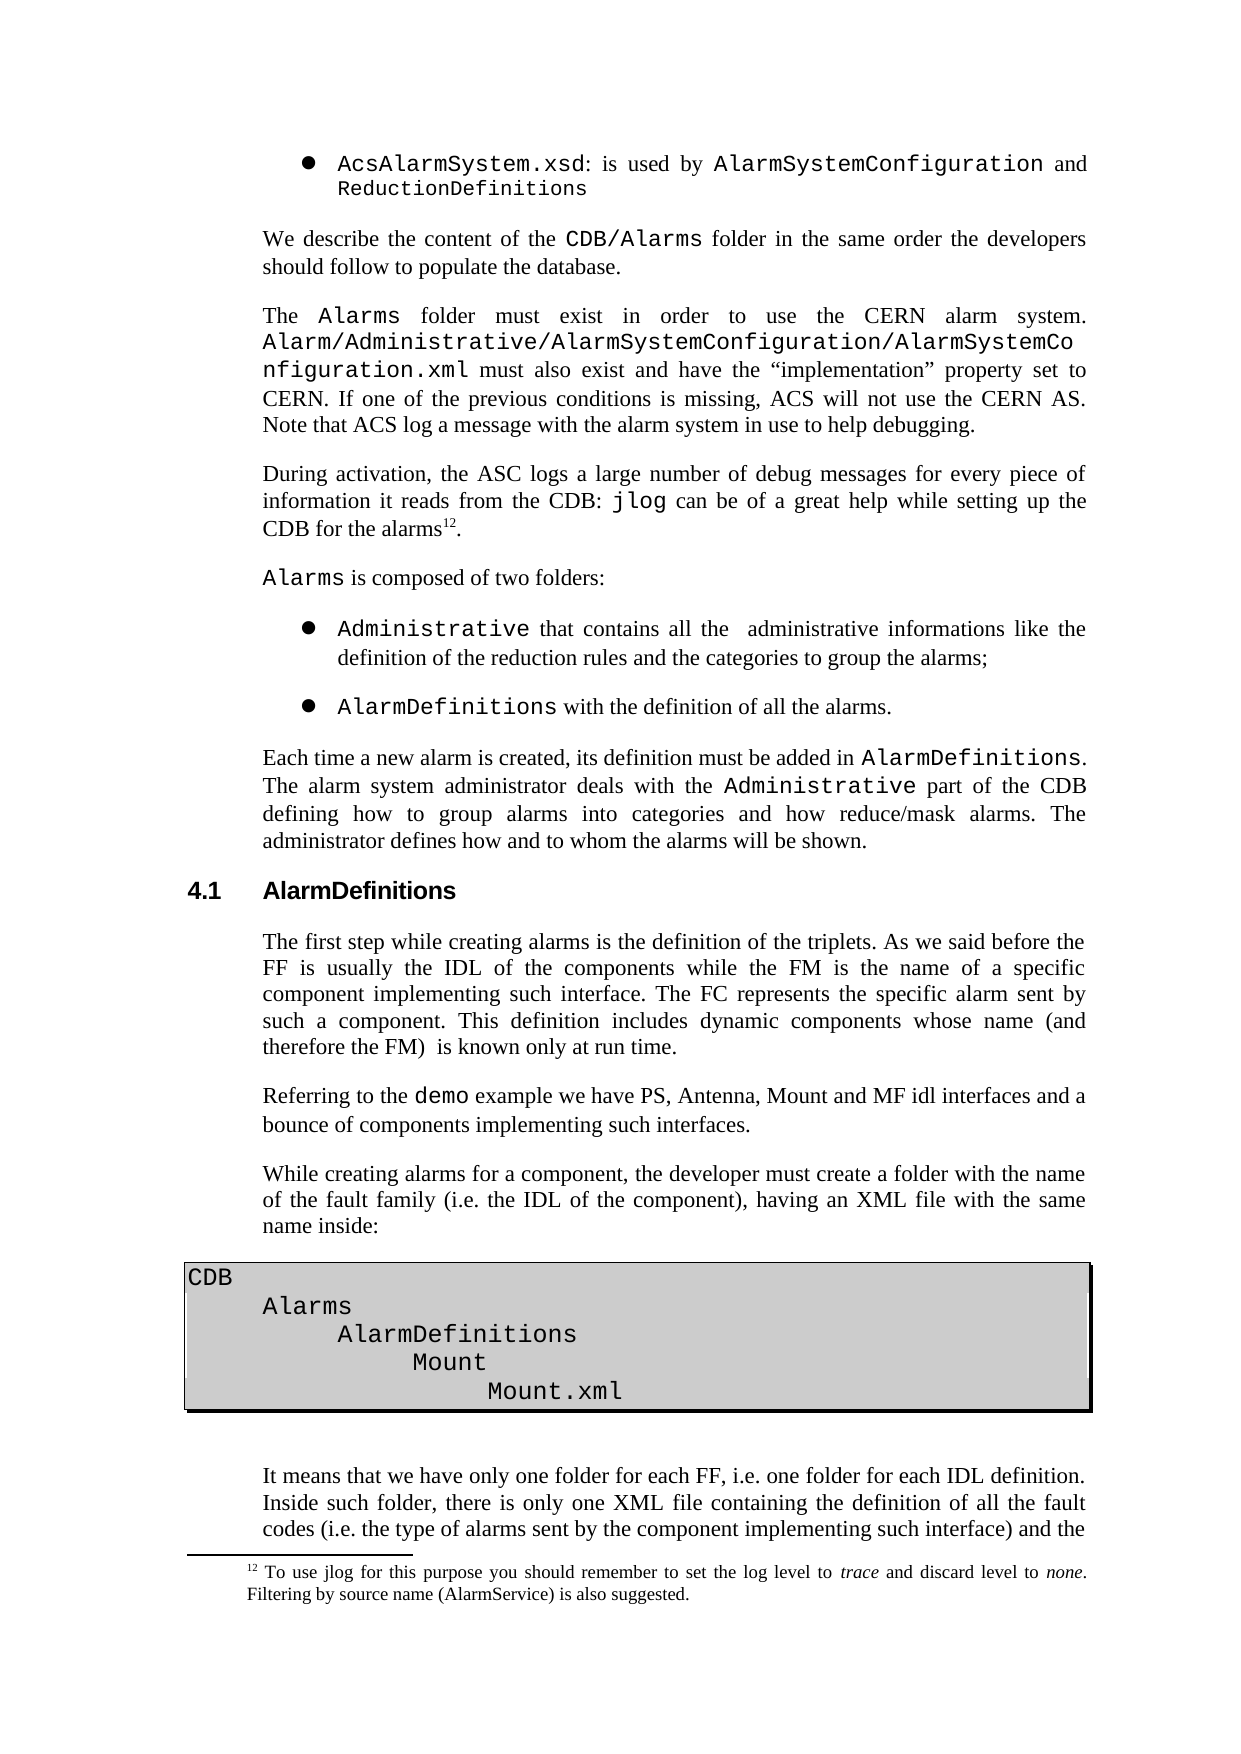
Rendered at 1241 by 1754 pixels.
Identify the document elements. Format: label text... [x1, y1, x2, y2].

list AcsAlarmSystem.xsd: is used by AlarmSystemConfiguration and ReductionDefinitions [300, 150, 1087, 202]
text Mount.xml [185, 1375, 1089, 1409]
subtitle AlarmDefinitions [187, 876, 1087, 905]
text While creating alarms for a component, the developer must create a folder with the name of the fault family (i.e. the IDL of the component), having an XML file with the same name inside: [262, 1160, 1087, 1239]
list Administrative that contains all the administrative informations like the definition of the reduction rules and the categories to group the alarms; [300, 615, 1087, 670]
text It means that we have only one folder for each FF, i.e. one folder for each IDL definition. Inside such folder, there is only one XML file containing the definition of all the fault codes (i.e. the type of alarms sent by the component implementing such interface) and the [262, 1462, 1087, 1541]
text The first step while creating alarms is the definition of the triplets. As we said before the FF is usually the IDL of the components while the FM is the name of a specific component implementing such interface. The FC represents the specific alarm sent by such a component. This definition includes dynamic components whose name (and therefore the FM) is known only at run time. [262, 928, 1087, 1059]
list AlarmDefinitions with the definition of all the alarms. [300, 693, 1087, 721]
text AlarmDefinitions [187, 1322, 1087, 1350]
text During activation, the ASC logs a large number of debug messages for every piece of information it reads from the CDB: jlog can be of a great help while setting up the CDB for the alarms. [262, 460, 1087, 541]
text Mount [187, 1350, 1087, 1375]
text Each time a new alarm is created, its definition must be added in AlarmDefinitions. The alarm system administrator deals with the Administrative part of the CDB defining how to group alarms into categories and how reduce/mask alarms. The administrator defines how and to whom the alarms will be shown. [262, 744, 1087, 853]
text We describe the content of the CDB/Alarms folder in the same order the developers should follow to populate the database. [262, 225, 1087, 279]
text CDB [185, 1263, 1089, 1293]
text The Alarms folder must exist in order to use the CERN alarm system. Alarm/Administrative/AlarmSystemConfiguration/AlarmSystemConfiguration.xml must also exist and have the “implementation” property set to CERN. If one of the previous conditions is missing, ACS will not use the CERN AS. Note that ACS log a message with the alarm system in use to help debugging. [262, 302, 1087, 437]
text Alarms is composed of two folders: [262, 564, 1087, 592]
text Alarms [187, 1293, 1087, 1322]
text Referring to the demo example we have PS, Antenna, Mount and MF idl interfaces and a bounce of components implementing such interfaces. [262, 1082, 1087, 1137]
text To use jlog for this purpose you should remember to set the log level to trace and discard level to none. Filtering by source name (AlarmService) is also suggested. [247, 1561, 1087, 1604]
